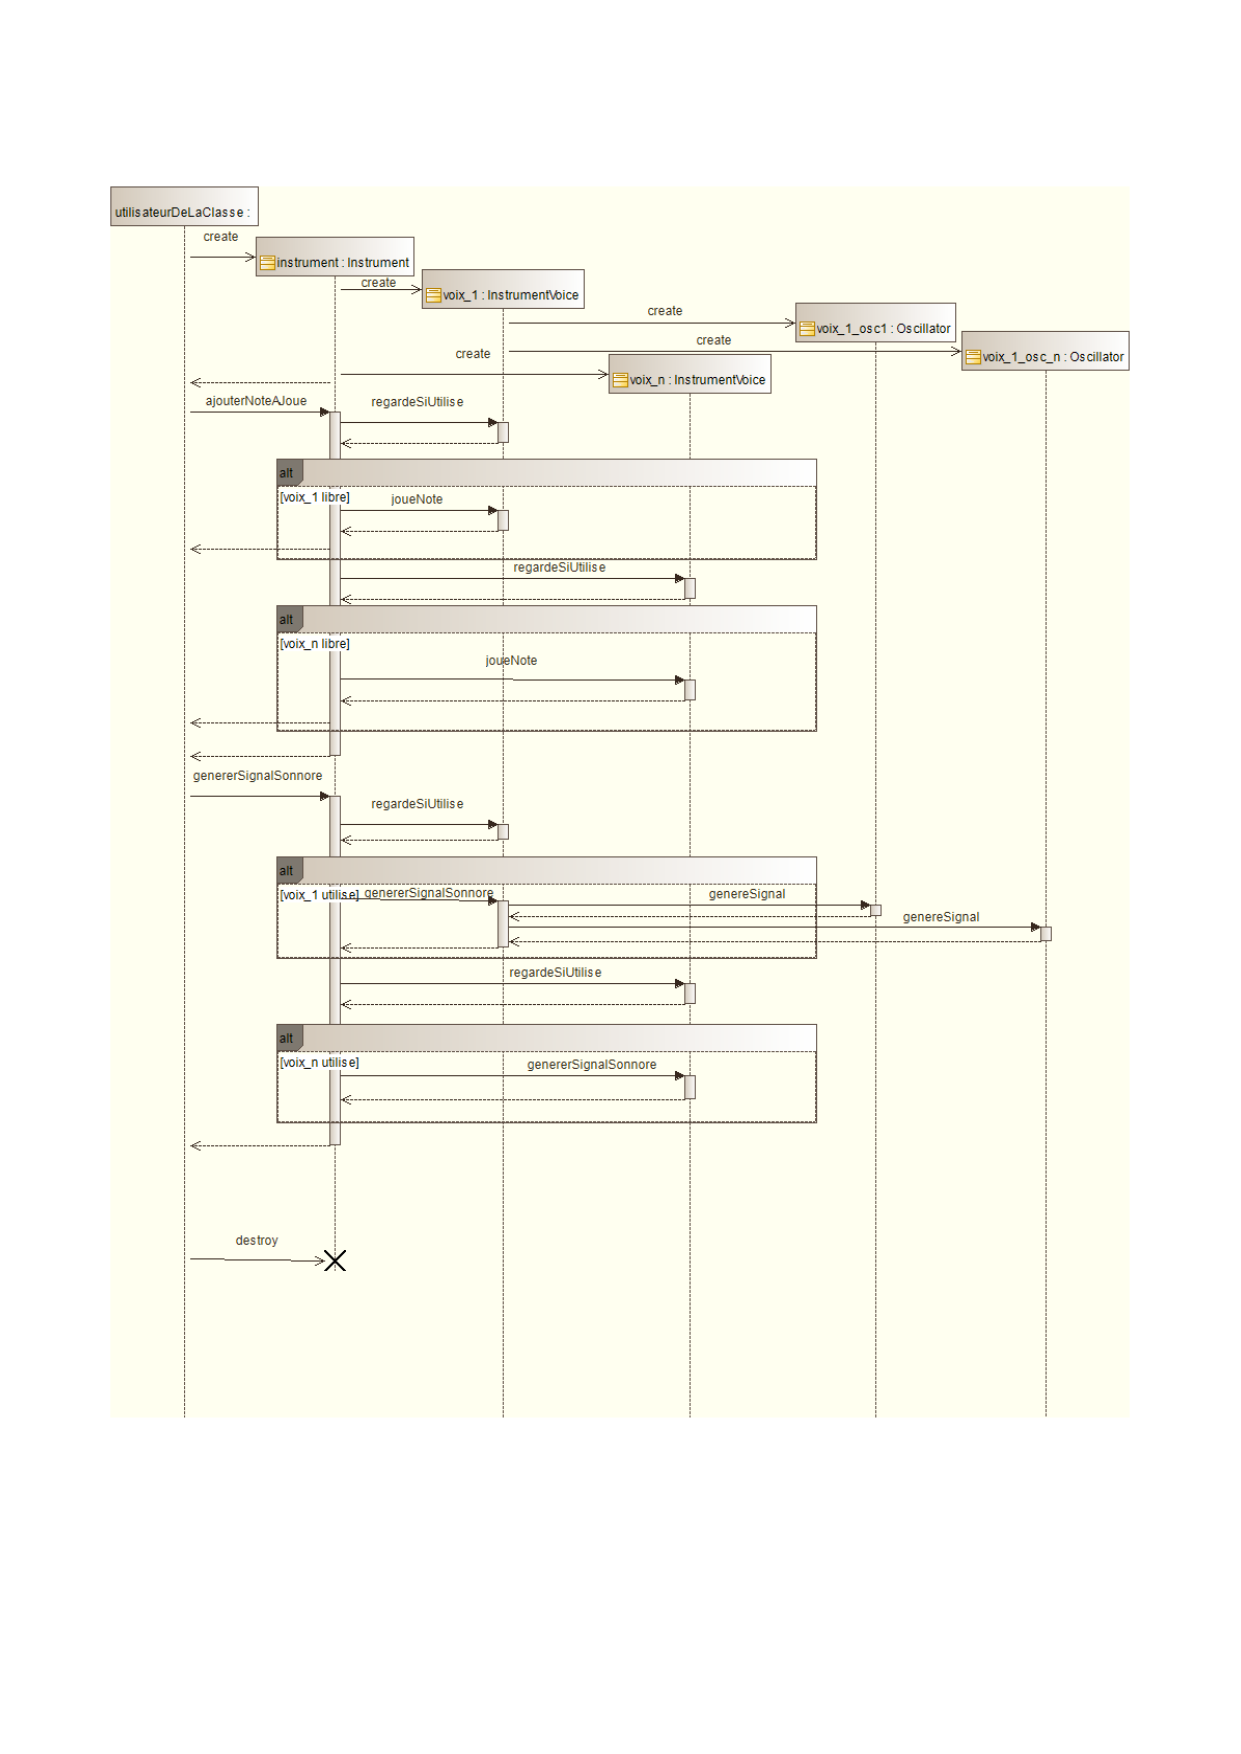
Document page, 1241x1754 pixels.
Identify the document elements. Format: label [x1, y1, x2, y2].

picture [100, 176, 1140, 1428]
